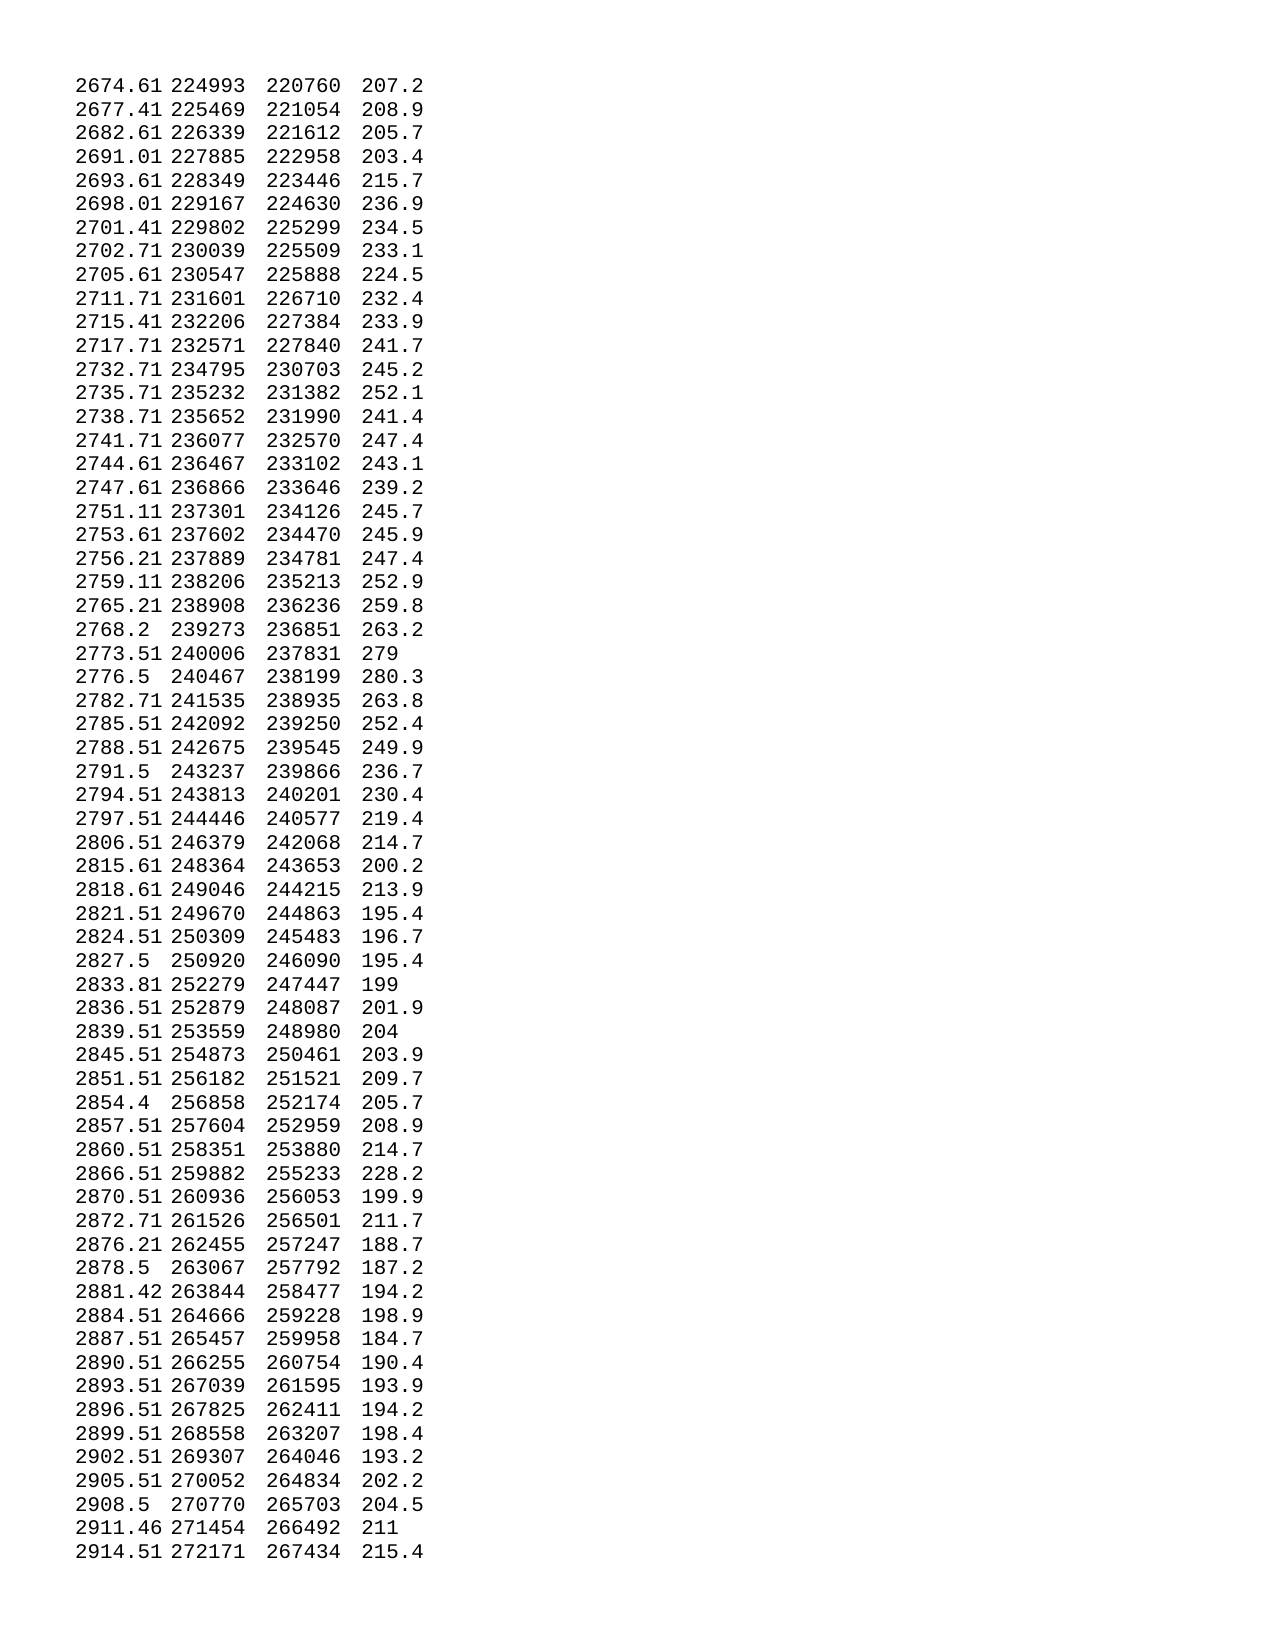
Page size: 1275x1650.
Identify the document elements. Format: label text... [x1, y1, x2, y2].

text 2881.42 263844 258477 194.2 [75, 1281, 1200, 1304]
text 2751.11 237301 234126 245.7 [75, 501, 1200, 524]
text 2806.51 246379 242068 214.7 [75, 832, 1200, 855]
text 2788.51 242675 239545 249.9 [75, 737, 1200, 761]
text 2887.51 265457 259958 184.7 [75, 1328, 1200, 1352]
text 2824.51 250309 245483 196.7 [75, 926, 1200, 950]
text 2845.51 254873 250461 203.9 [75, 1044, 1200, 1068]
text 2833.81 252279 247447 199 [75, 973, 1200, 997]
text 2908.5 270770 265703 204.5 [75, 1494, 1200, 1517]
text 2860.51 258351 253880 214.7 [75, 1139, 1200, 1163]
text 2890.51 266255 260754 190.4 [75, 1352, 1200, 1376]
text 2851.51 256182 251521 209.7 [75, 1068, 1200, 1092]
text 2872.71 261526 256501 211.7 [75, 1210, 1200, 1234]
text 2693.61 228349 223446 215.7 [75, 169, 1200, 193]
text 2735.71 235232 231382 252.1 [75, 382, 1200, 406]
text 2744.61 236467 233102 243.1 [75, 453, 1200, 477]
text 2836.51 252879 248087 201.9 [75, 997, 1200, 1021]
text 2677.41 225469 221054 208.9 [75, 99, 1200, 122]
text 2747.61 236866 233646 239.2 [75, 477, 1200, 501]
text 2776.5 240467 238199 280.3 [75, 666, 1200, 690]
text 2741.71 236077 232570 247.4 [75, 430, 1200, 453]
text 2896.51 267825 262411 194.2 [75, 1399, 1200, 1423]
text 2876.21 262455 257247 188.7 [75, 1234, 1200, 1257]
text 2711.71 231601 226710 232.4 [75, 288, 1200, 311]
text 2705.61 230547 225888 224.5 [75, 264, 1200, 288]
text 2854.4 256858 252174 205.7 [75, 1092, 1200, 1115]
text 2905.51 270052 264834 202.2 [75, 1470, 1200, 1494]
text 2756.21 237889 234781 247.4 [75, 548, 1200, 572]
text 2821.51 249670 244863 195.4 [75, 903, 1200, 926]
text 2717.71 232571 227840 241.7 [75, 335, 1200, 359]
text 2732.71 234795 230703 245.2 [75, 359, 1200, 382]
text 2797.51 244446 240577 219.4 [75, 808, 1200, 832]
text 2818.61 249046 244215 213.9 [75, 879, 1200, 903]
text 2914.51 272171 267434 215.4 [75, 1541, 1200, 1565]
text 2782.71 241535 238935 263.8 [75, 690, 1200, 713]
text 2702.71 230039 225509 233.1 [75, 241, 1200, 264]
text 2682.61 226339 221612 205.7 [75, 122, 1200, 146]
text 2839.51 253559 248980 204 [75, 1021, 1200, 1044]
text 2765.21 238908 236236 259.8 [75, 595, 1200, 619]
text 2893.51 267039 261595 193.9 [75, 1376, 1200, 1399]
text 2857.51 257604 252959 208.9 [75, 1115, 1200, 1139]
text 2698.01 229167 224630 236.9 [75, 193, 1200, 217]
text 2753.61 237602 234470 245.9 [75, 524, 1200, 548]
text 2674.61 224993 220760 207.2 [75, 75, 1200, 99]
text 2815.61 248364 243653 200.2 [75, 855, 1200, 879]
text 2870.51 260936 256053 199.9 [75, 1186, 1200, 1210]
text 2785.51 242092 239250 252.4 [75, 713, 1200, 737]
text 2773.51 240006 237831 279 [75, 642, 1200, 666]
text 2791.5 243237 239866 236.7 [75, 761, 1200, 784]
text 2768.2 239273 236851 263.2 [75, 619, 1200, 642]
text 2899.51 268558 263207 198.4 [75, 1423, 1200, 1446]
text 2878.5 263067 257792 187.2 [75, 1257, 1200, 1281]
text 2759.11 238206 235213 252.9 [75, 572, 1200, 595]
text 2715.41 232206 227384 233.9 [75, 311, 1200, 335]
text 2884.51 264666 259228 198.9 [75, 1304, 1200, 1328]
text 2701.41 229802 225299 234.5 [75, 217, 1200, 241]
text 2911.46 271454 266492 211 [75, 1517, 1200, 1541]
text 2866.51 259882 255233 228.2 [75, 1163, 1200, 1186]
text 2794.51 243813 240201 230.4 [75, 784, 1200, 808]
text 2691.01 227885 222958 203.4 [75, 146, 1200, 169]
text 2902.51 269307 264046 193.2 [75, 1446, 1200, 1470]
text 2827.5 250920 246090 195.4 [75, 950, 1200, 973]
text 2738.71 235652 231990 241.4 [75, 406, 1200, 430]
